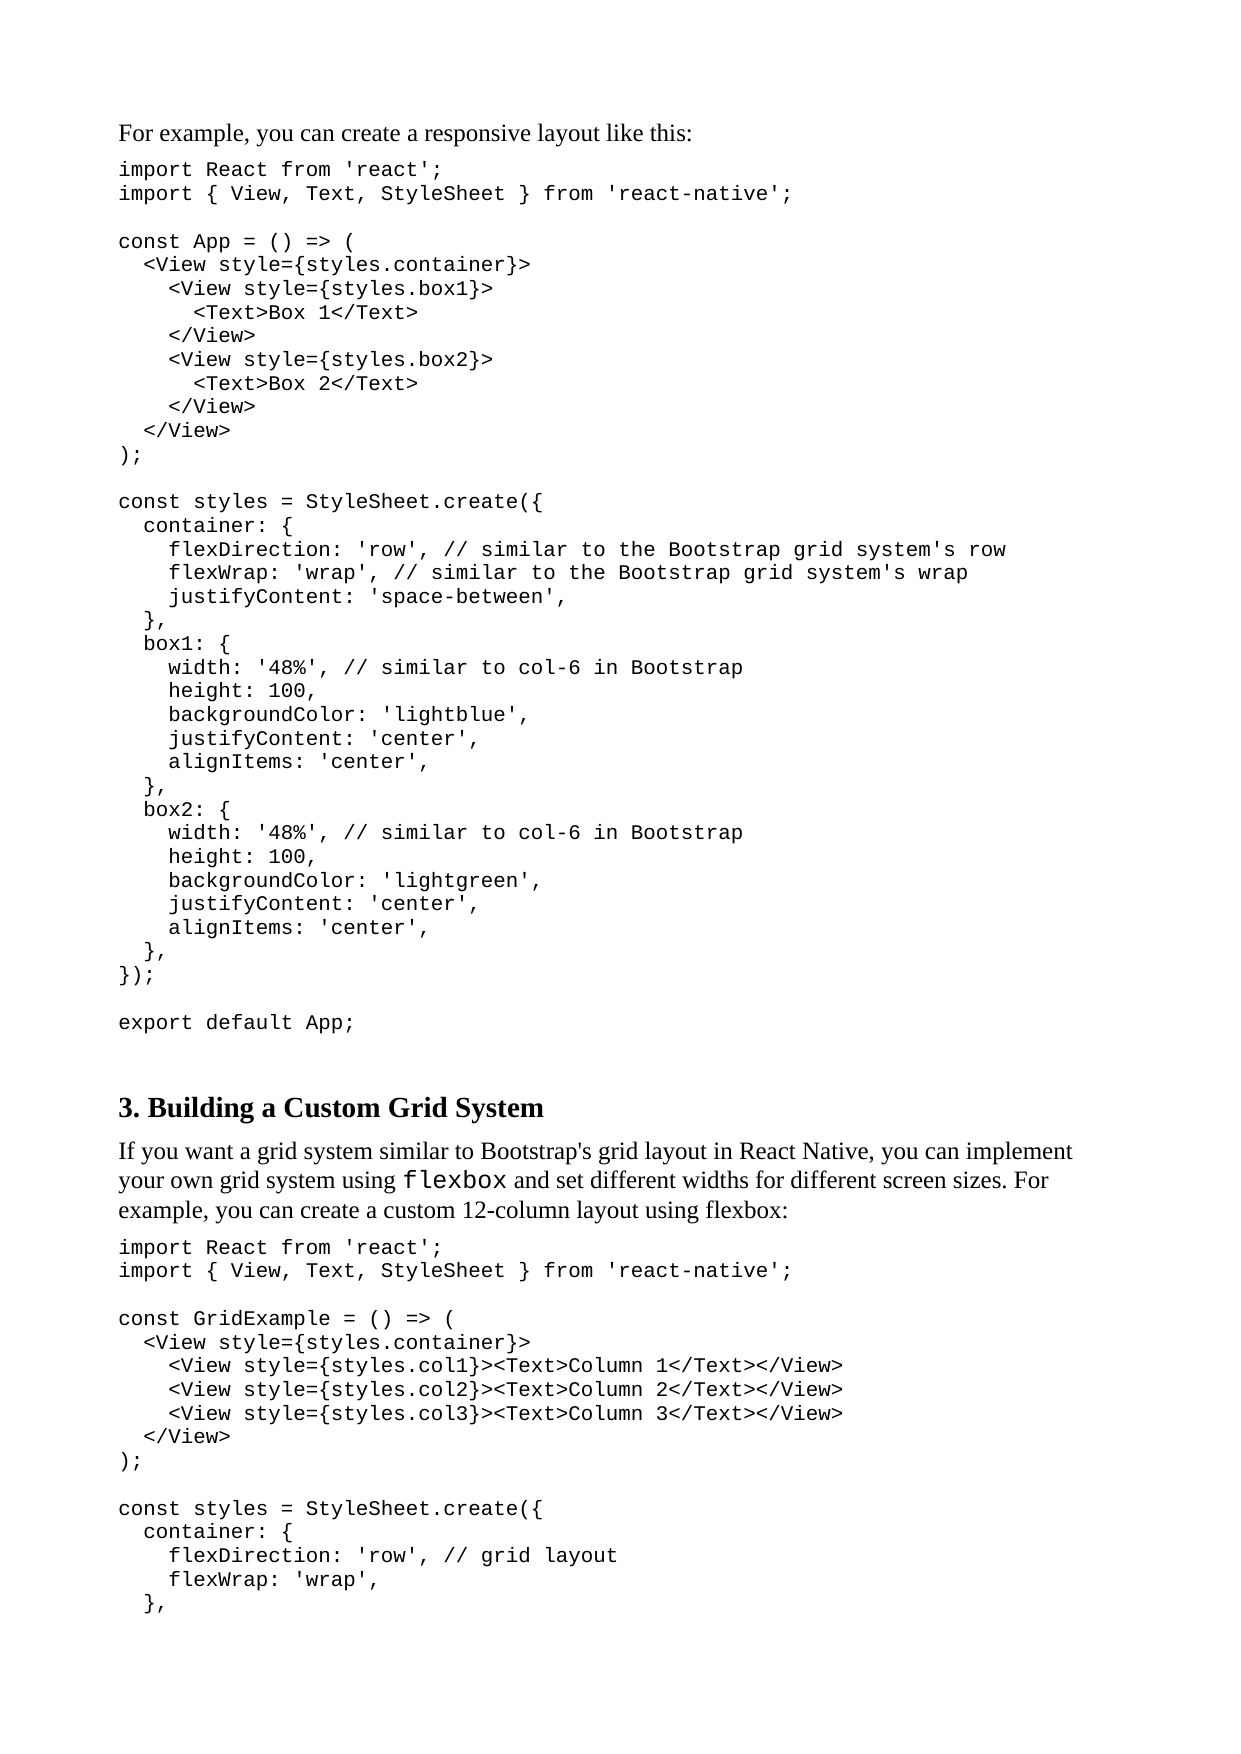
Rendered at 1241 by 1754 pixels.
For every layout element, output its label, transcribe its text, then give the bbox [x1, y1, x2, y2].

text </View> [118, 396, 1122, 420]
text const GridExample = () => ( [118, 1308, 1122, 1332]
text width: '48%', // similar to col-6 in Bootstrap [118, 657, 1122, 680]
text backgroundColor: 'lightgreen', [118, 869, 1122, 893]
text import { View, Text, StyleSheet } from 'react-native'; [118, 183, 1122, 207]
text justifyContent: 'center', [118, 728, 1122, 751]
text }, [118, 1592, 1122, 1616]
text }, [118, 609, 1122, 633]
text <View style={styles.container}> [118, 254, 1122, 278]
text flexDirection: 'row', // grid layout [118, 1545, 1122, 1569]
text height: 100, [118, 846, 1122, 869]
text ); [118, 443, 1122, 467]
text </View> [118, 325, 1122, 349]
subtitle 3. Building a Custom Grid System [118, 1090, 1122, 1123]
text container: { [118, 1521, 1122, 1545]
text </View> [118, 420, 1122, 443]
text For example, you can create a responsive layout like this: [118, 118, 1122, 147]
text export default App; [118, 1012, 1122, 1036]
text width: '48%', // similar to col-6 in Bootstrap [118, 822, 1122, 846]
text const styles = StyleSheet.create({ [118, 491, 1122, 515]
text }); [118, 964, 1122, 988]
text container: { [118, 515, 1122, 538]
text box2: { [118, 799, 1122, 822]
text import React from 'react'; [118, 159, 1122, 183]
text <View style={styles.container}> [118, 1332, 1122, 1356]
text flexWrap: 'wrap', // similar to the Bootstrap grid system's wrap [118, 562, 1122, 586]
text backgroundColor: 'lightblue', [118, 704, 1122, 728]
text }, [118, 775, 1122, 799]
text </View> [118, 1426, 1122, 1450]
text flexDirection: 'row', // similar to the Bootstrap grid system's row [118, 538, 1122, 562]
text justifyContent: 'center', [118, 893, 1122, 917]
text ); [118, 1450, 1122, 1474]
text <View style={styles.box1}> [118, 278, 1122, 302]
text justifyContent: 'space-between', [118, 586, 1122, 609]
text import React from 'react'; [118, 1237, 1122, 1261]
text const App = () => ( [118, 231, 1122, 254]
text <View style={styles.box2}> [118, 349, 1122, 373]
text import { View, Text, StyleSheet } from 'react-native'; [118, 1261, 1122, 1284]
text <View style={styles.col3}><Text>Column 3</Text></View> [118, 1403, 1122, 1426]
text <Text>Box 2</Text> [118, 373, 1122, 396]
text }, [118, 941, 1122, 964]
text box1: { [118, 633, 1122, 657]
text alignItems: 'center', [118, 917, 1122, 941]
text flexWrap: 'wrap', [118, 1569, 1122, 1592]
text <Text>Box 1</Text> [118, 302, 1122, 325]
text height: 100, [118, 680, 1122, 704]
text const styles = StyleSheet.create({ [118, 1498, 1122, 1521]
text If you want a grid system similar to Bootstrap's grid layout in React Native, you can implement your own grid system using flexbox and set different widths for different screen sizes. For example, you can create a custom 12-column layout using flexbox: [118, 1136, 1122, 1224]
text <View style={styles.col2}><Text>Column 2</Text></View> [118, 1379, 1122, 1403]
text <View style={styles.col1}><Text>Column 1</Text></View> [118, 1356, 1122, 1379]
text alignItems: 'center', [118, 751, 1122, 775]
